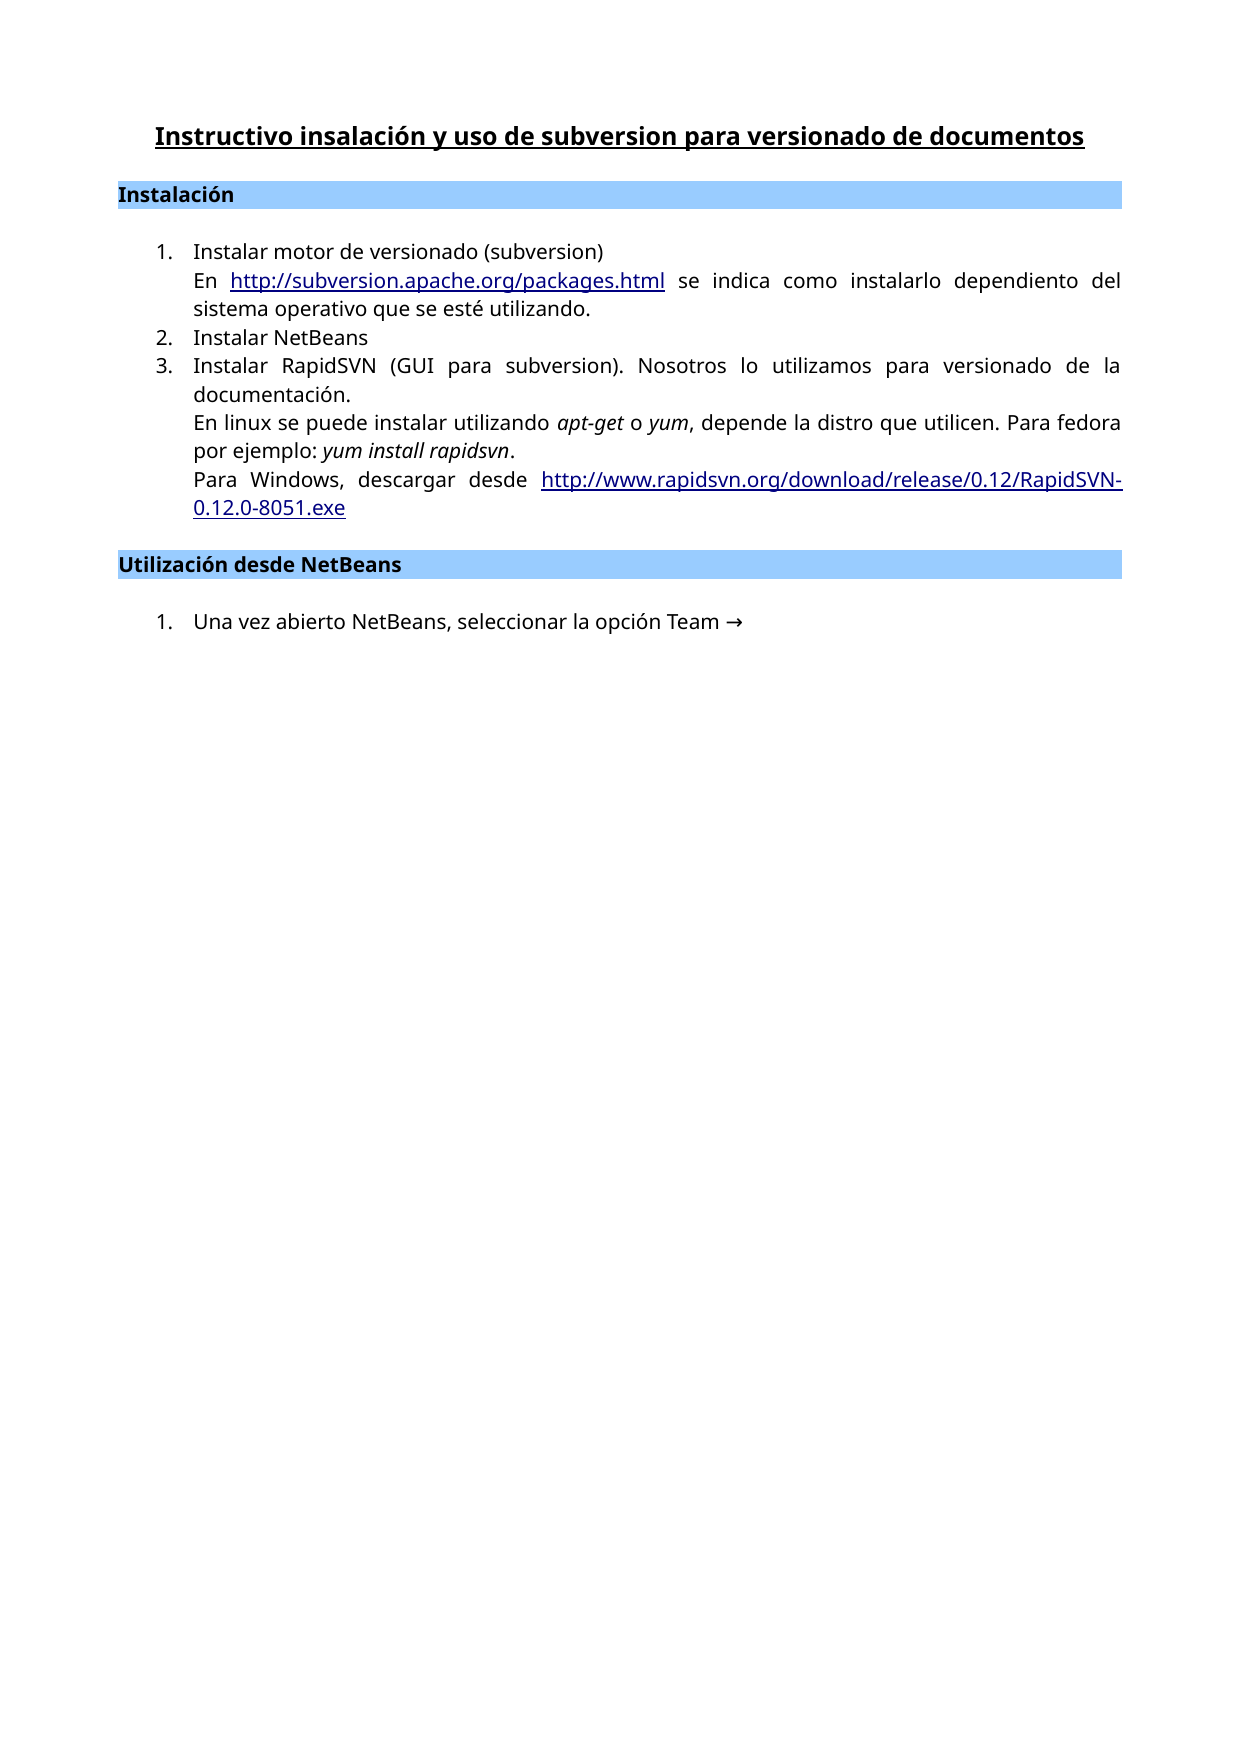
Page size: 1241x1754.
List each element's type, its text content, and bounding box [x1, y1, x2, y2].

text Utilización desde NetBeans [118, 550, 1122, 579]
list Para Windows, descargar desde http://www.rapidsvn.org/download/release/0.12/RapidSVN-0.12.0-8051.exe [156, 465, 1122, 522]
list Instalar NetBeans [156, 323, 1122, 351]
list En linux se puede instalar utilizando apt-get o yum, depende la distro que utilicen. Para fedora por ejemplo: yum install rapidsvn. [156, 408, 1122, 465]
list Instalar RapidSVN (GUI para subversion). Nosotros lo utilizamos para versionado de la documentación. [156, 351, 1122, 408]
list Una vez abierto NetBeans, seleccionar la opción Team → [156, 607, 1122, 636]
list En http://subversion.apache.org/packages.html se indica como instalarlo dependiento del sistema operativo que se esté utilizando. [156, 266, 1122, 323]
text Instructivo insalación y uso de subversion para versionado de documentos [118, 118, 1122, 152]
text Instalación [118, 181, 1122, 209]
list Instalar motor de versionado (subversion) [156, 237, 1122, 266]
